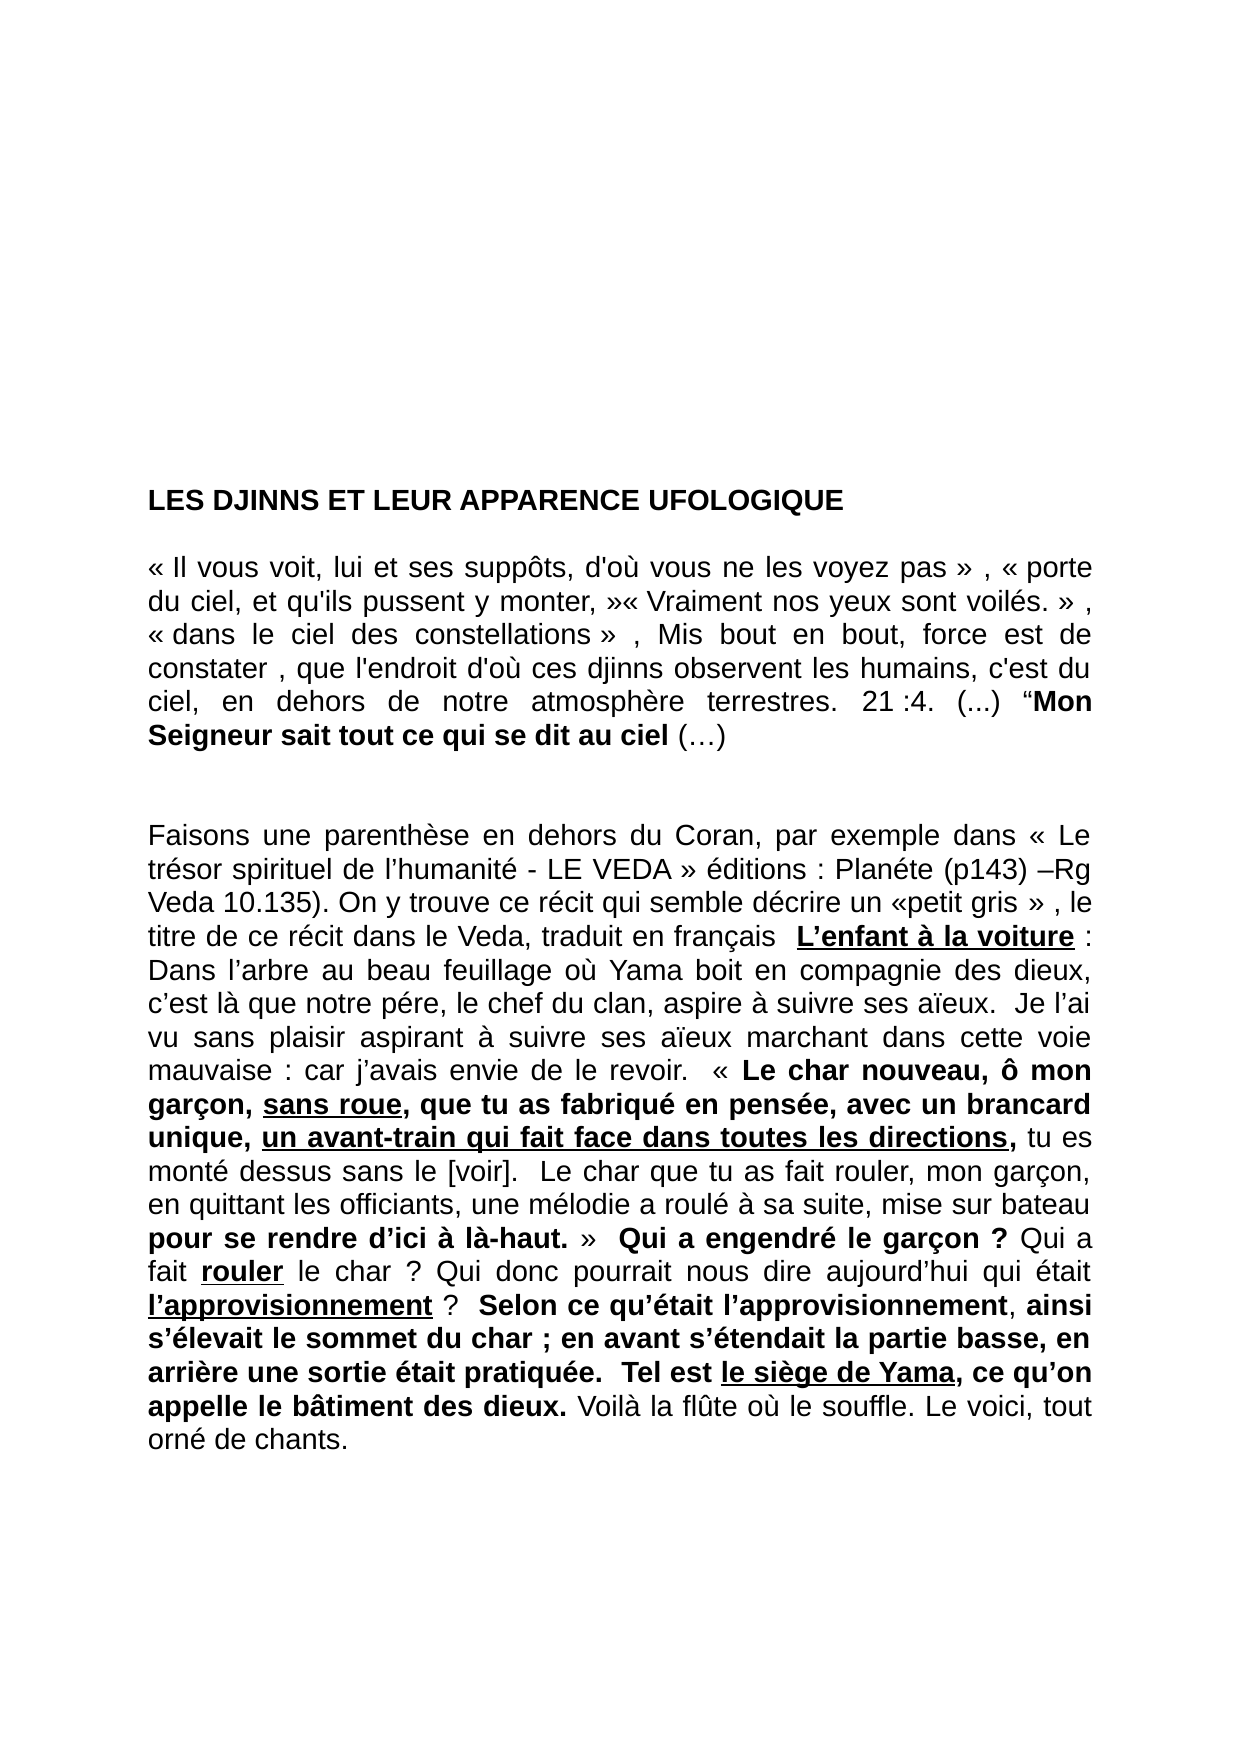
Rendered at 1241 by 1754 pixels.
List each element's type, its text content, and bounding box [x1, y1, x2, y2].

text « Il vous voit, lui et ses suppôts, d'où vous ne les voyez pas » , « porte du ciel, et qu'ils pussent y monter, »« Vraiment nos yeux sont voilés. » , « dans le ciel des constellations » , Mis bout en bout, force est de constater , que l'endroit d'où ces djinns observent les humains, c'est du ciel, en dehors de notre atmosphère terrestres. 21 :4. (...) “Mon Seigneur sait tout ce qui se dit au ciel (…) [148, 550, 1093, 751]
text Faisons une parenthèse en dehors du Coran, par exemple dans « Le trésor spirituel de l’humanité - LE VEDA » éditions : Planéte (p143) –Rg Veda 10.135). On y trouve ce récit qui semble décrire un «petit gris » , le titre de ce récit dans le Veda, traduit en français L’enfant à la voiture : Dans l’arbre au beau feuillage où Yama boit en compagnie des dieux, c’est là que notre pére, le chef du clan, aspire à suivre ses aïeux. Je l’ai vu sans plaisir aspirant à suivre ses aïeux marchant dans cette voie mauvaise : car j’avais envie de le revoir. « Le char nouveau, ô mon garçon, sans roue, que tu as fabriqué en pensée, avec un brancard unique, un avant-train qui fait face dans toutes les directions, tu es monté dessus sans le [voir]. Le char que tu as fait rouler, mon garçon, en quittant les officiants, une mélodie a roulé à sa suite, mise sur bateau pour se rendre d’ici à là-haut. » Qui a engendré le garçon ? Qui a fait rouler le char ? Qui donc pourrait nous dire aujourd’hui qui était l’approvisionnement ? Selon ce qu’était l’approvisionnement, ainsi s’élevait le sommet du char ; en avant s’étendait la partie basse, en arrière une sortie était pratiquée. Tel est le siège de Yama, ce qu’on appelle le bâtiment des dieux. Voilà la flûte où le souffle. Le voici, tout orné de chants. [148, 818, 1093, 1456]
text LES DJINNS ET LEUR APPARENCE UFOLOGIQUE [148, 483, 1093, 517]
